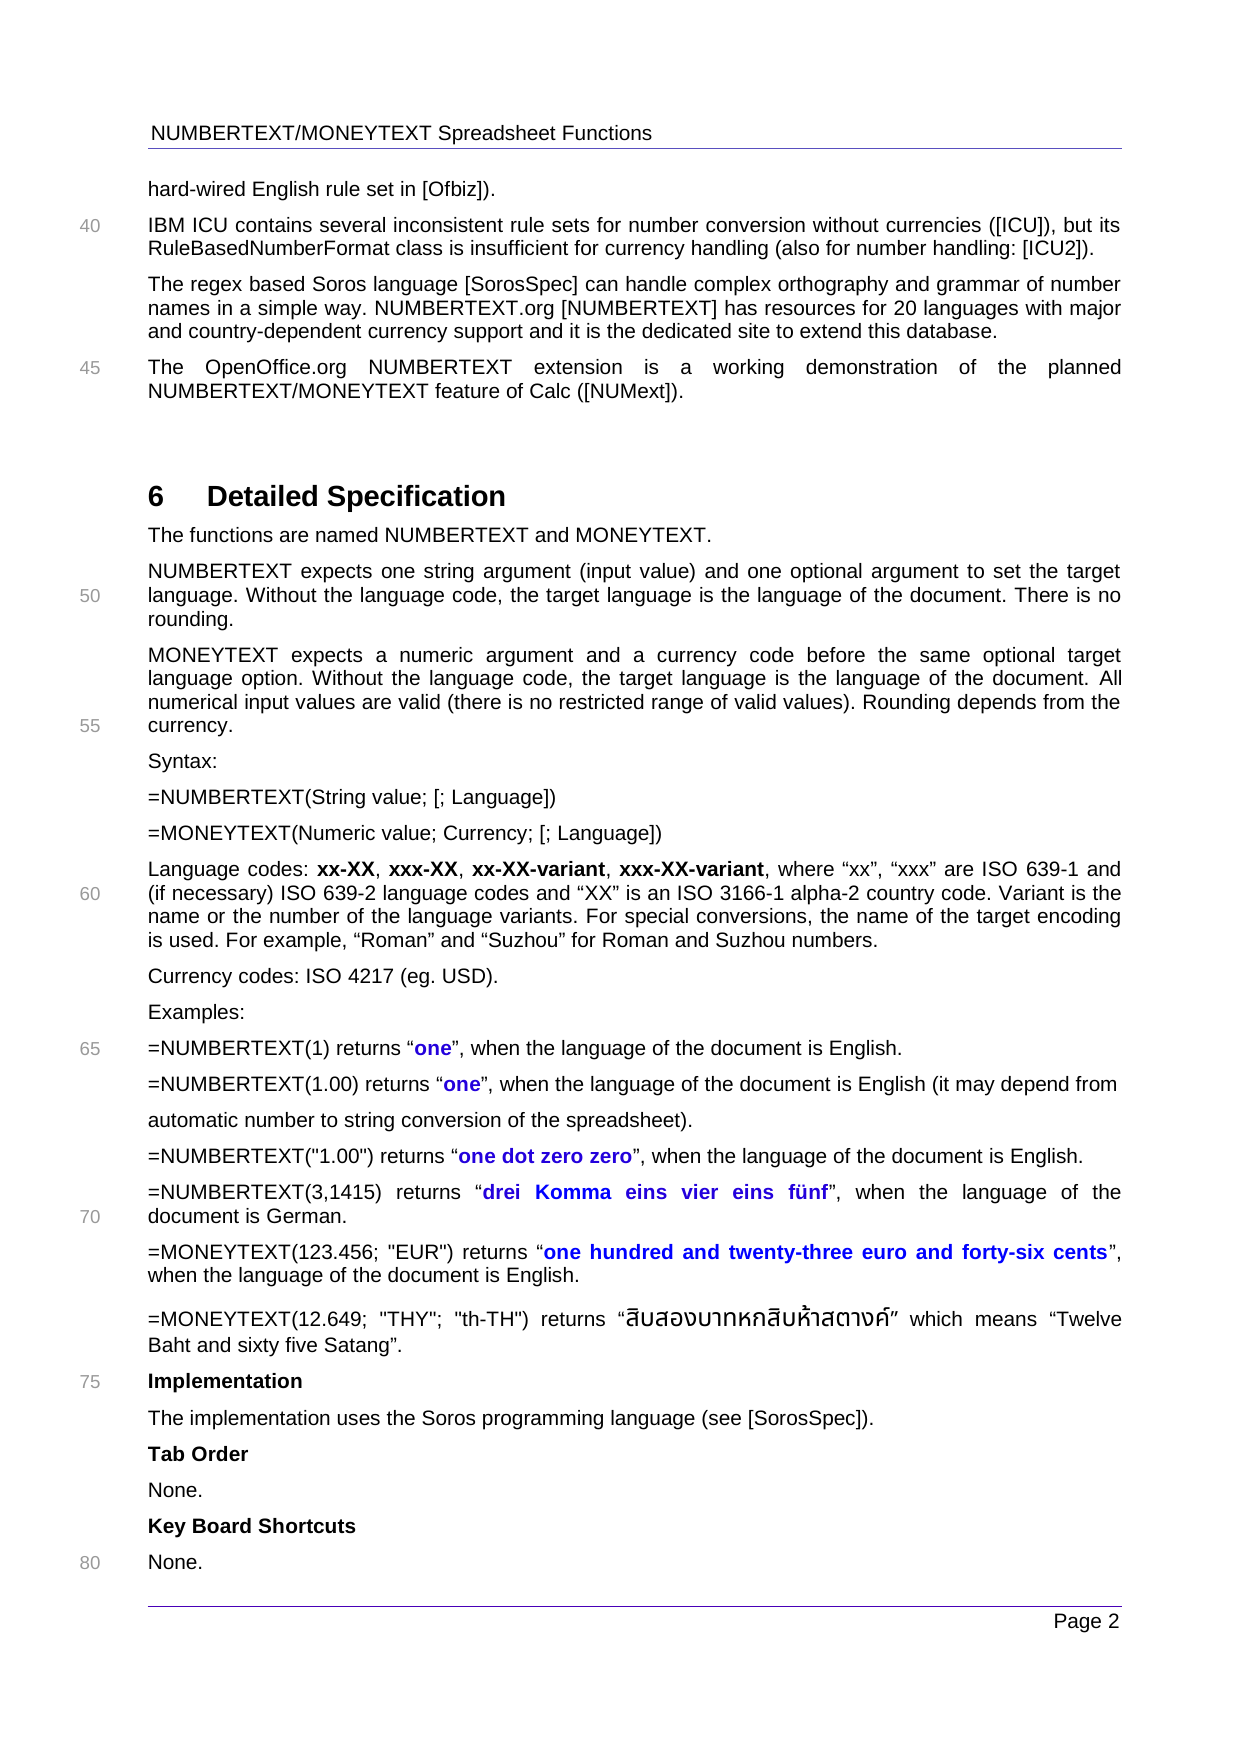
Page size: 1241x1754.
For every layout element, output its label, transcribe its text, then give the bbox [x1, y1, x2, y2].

text automatic number to string conversion of the spreadsheet). [148, 1109, 1122, 1132]
text Syntax: [148, 750, 1122, 773]
text IBM ICU contains several inconsistent rule sets for number conversion without currencies ([ICU]), but its RuleBasedNumberFormat class is insufficient for currency handling (also for number handling: [ICU2]). [148, 213, 1122, 260]
text =NUMBERTEXT("1.00") returns “one dot zero zero”, when the language of the document is English. [148, 1145, 1122, 1168]
text =NUMBERTEXT(1) returns “one”, when the language of the document is English. [148, 1037, 1122, 1060]
text None. [148, 1550, 1122, 1574]
text NUMBERTEXT expects one string argument (input value) and one optional argument to set the target language. Without the language code, the target language is the language of the document. There is no rounding. [148, 560, 1122, 631]
text Key Board Shortcuts [148, 1514, 1122, 1538]
text MONEYTEXT expects a numeric argument and a currency code before the same optional target language option. Without the language code, the target language is the language of the document. All numerical input values are valid (there is no restricted range of valid values). Rounding depends from the currency. [148, 643, 1122, 737]
text =MONEYTEXT(123.456; "EUR") returns “one hundred and twenty-three euro and forty-six cents”, when the language of the document is English. [148, 1240, 1122, 1287]
text =NUMBERTEXT(3,1415) returns “drei Komma eins vier eins fünf”, when the language of the document is German. [148, 1181, 1122, 1228]
text Currency codes: ISO 4217 (eg. USD). [148, 964, 1122, 988]
text None. [148, 1478, 1122, 1502]
text =NUMBERTEXT(String value; [; Language]) [148, 786, 1122, 809]
text The functions are named NUMBERTEXT and MONEYTEXT. [148, 524, 1122, 547]
text =MONEYTEXT(12.649; "THY"; "th-TH") returns “สิบสองบาทหกสิบห้าสตางค์” which means “Twelve Baht and sixty five Satang”. [148, 1300, 1122, 1357]
text Implementation [148, 1370, 1122, 1393]
text Examples: [148, 1001, 1122, 1024]
text The OpenOffice.org NUMBERTEXT extension is a working demonstration of the planned NUMBERTEXT/MONEYTEXT feature of Calc ([NUMext]). [148, 356, 1122, 403]
text =NUMBERTEXT(1.00) returns “one”, when the language of the document is English (it may depend from [148, 1073, 1122, 1096]
subtitle Detailed Specification [148, 480, 1122, 512]
text hard-wired English rule set in [Ofbiz]). [148, 177, 1122, 201]
text The regex based Soros language [SorosSpec] can handle complex orthography and grammar of number names in a simple way. NUMBERTEXT.org [NUMBERTEXT] has resources for 20 languages with major and country-dependent currency support and it is the dedicated site to extend this database. [148, 273, 1122, 343]
text =MONEYTEXT(Numeric value; Currency; [; Language]) [148, 822, 1122, 845]
text Tab Order [148, 1442, 1122, 1466]
text Language codes: xx-XX, xxx-XX, xx-XX-variant, xxx-XX-variant, where “xx”, “xxx” are ISO 639-1 and (if necessary) ISO 639-2 language codes and “XX” is an ISO 3166-1 alpha-2 country code. Variant is the name or the number of the language variants. For special conversions, the name of the target encoding is used. For example, “Roman” and “Suzhou” for Roman and Suzhou numbers. [148, 858, 1122, 952]
text The implementation uses the Soros programming language (see [SorosSpec]). [148, 1406, 1122, 1429]
